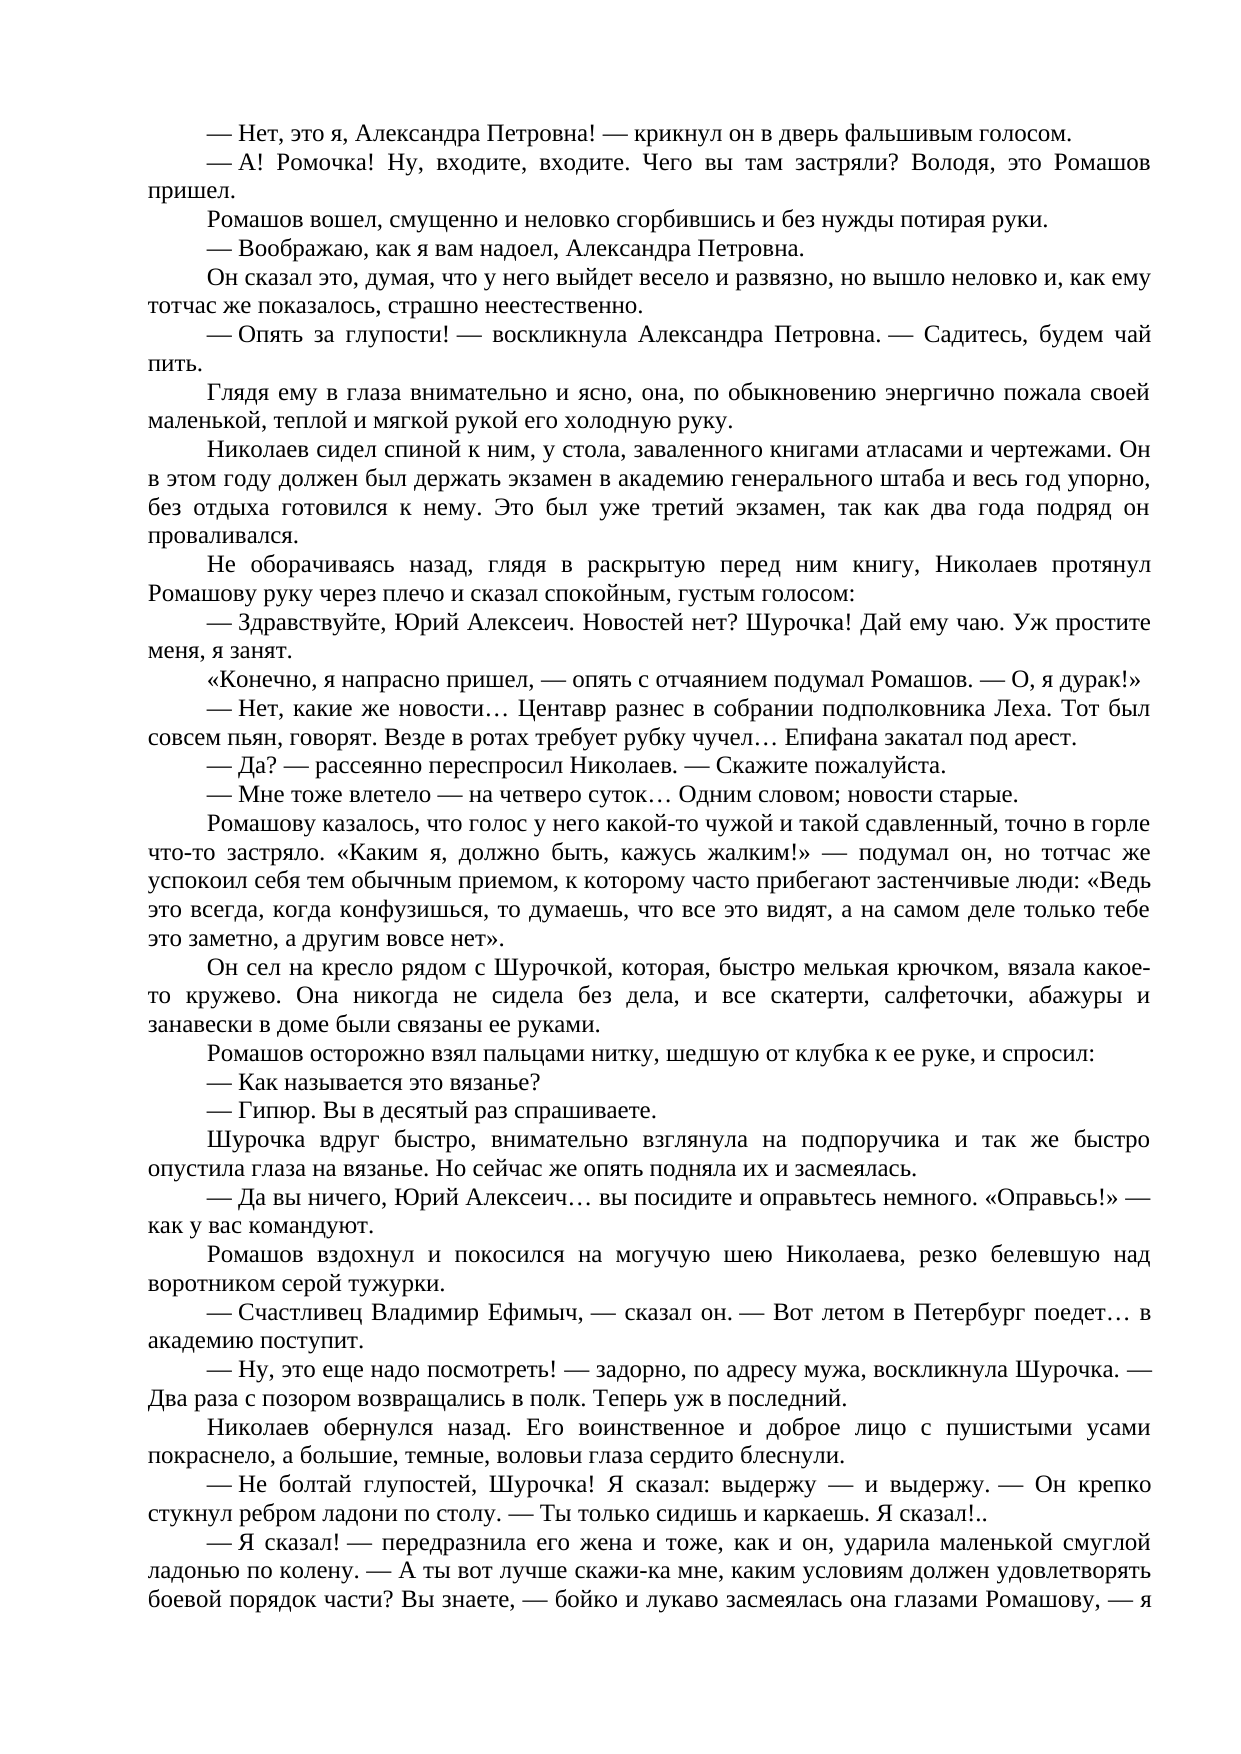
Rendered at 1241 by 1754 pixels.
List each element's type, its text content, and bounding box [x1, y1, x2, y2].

text Николаев сидел спиной к ним, у стола, заваленного книгами атласами и чертежами. Он в этом году должен был держать экзамен в академию генерального штаба и весь год упорно, без отдыха готовился к нему. Это был уже третий экзамен, так как два года подряд он проваливался. [148, 434, 1152, 549]
text Ромашов вошел, смущенно и неловко сгорбившись и без нужды потирая руки. [148, 204, 1152, 233]
text Ромашов осторожно взял пальцами нитку, шедшую от клубка к ее руке, и спросил: [148, 1038, 1152, 1067]
text Он сел на кресло рядом с Шурочкой, которая, быстро мелькая крючком, вязала какое-то кружево. Она никогда не сидела без дела, и все скатерти, салфеточки, абажуры и занавески в доме были связаны ее руками. [148, 952, 1152, 1038]
text Ромашов вздохнул и покосился на могучую шею Николаева, резко белевшую над воротником серой тужурки. [148, 1239, 1152, 1297]
text — А! Ромочка! Ну, входите, входите. Чего вы там застряли? Володя, это Ромашов пришел. [148, 147, 1152, 204]
text — Да вы ничего, Юрий Алексеич… вы посидите и оправьтесь немного. «Оправьсь!» — как у вас командуют. [148, 1182, 1152, 1239]
text — Здравствуйте, Юрий Алексеич. Новостей нет? Шурочка! Дай ему чаю. Уж простите меня, я занят. [148, 607, 1152, 664]
text — Нет, какие же новости… Центавр разнес в собрании подполковника Леха. Тот был совсем пьян, говорят. Везде в ротах требует рубку чучел… Епифана закатал под арест. [148, 693, 1152, 751]
text — Не болтай глупостей, Шурочка! Я сказал: выдержу — и выдержу. — Он крепко стукнул ребром ладони по столу. — Ты только сидишь и каркаешь. Я сказал!.. [148, 1469, 1152, 1527]
text Николаев обернулся назад. Его воинственное и доброе лицо с пушистыми усами покраснело, а большие, темные, воловьи глаза сердито блеснули. [148, 1412, 1152, 1469]
text Шурочка вдруг быстро, внимательно взглянула на подпоручика и так же быстро опустила глаза на вязанье. Но сейчас же опять подняла их и засмеялась. [148, 1124, 1152, 1182]
text «Конечно, я напрасно пришел, — опять с отчаянием подумал Ромашов. — О, я дурак!» [148, 664, 1152, 693]
text — Да? — рассеянно переспросил Николаев. — Скажите пожалуйста. [148, 751, 1152, 779]
text — Нет, это я, Александра Петровна! — крикнул он в дверь фальшивым голосом. [148, 118, 1152, 147]
text Ромашову казалось, что голос у него какой-то чужой и такой сдавленный, точно в горле что-то застряло. «Каким я, должно быть, кажусь жалким!» — подумал он, но тотчас же успокоил себя тем обычным приемом, к которому часто прибегают застенчивые люди: «Ведь это всегда, когда конфузишься, то думаешь, что все это видят, а на самом деле только тебе это заметно, а другим вовсе нет». [148, 808, 1152, 952]
text — Воображаю, как я вам надоел, Александра Петровна. [148, 233, 1152, 262]
text Не оборачиваясь назад, глядя в раскрытую перед ним книгу, Николаев протянул Ромашову руку через плечо и сказал спокойным, густым голосом: [148, 549, 1152, 607]
text — Мне тоже влетело — на четверо суток… Одним словом; новости старые. [148, 779, 1152, 808]
text — Ну, это еще надо посмотреть! — задорно, по адресу мужа, воскликнула Шурочка. — Два раза с позором возвращались в полк. Теперь уж в последний. [148, 1354, 1152, 1412]
text — Я сказал! — передразнила его жена и тоже, как и он, ударила маленькой смуглой ладонью по колену. — А ты вот лучше скажи-ка мне, каким условиям должен удовлетворять боевой порядок части? Вы знаете, — бойко и лукаво засмеялась она глазами Ромашову, — я [148, 1527, 1152, 1613]
text Он сказал это, думая, что у него выйдет весело и развязно, но вышло неловко и, как ему тотчас же показалось, страшно неестественно. [148, 262, 1152, 319]
text — Гипюр. Вы в десятый раз спрашиваете. [148, 1096, 1152, 1124]
text — Опять за глупости! — воскликнула Александра Петровна. — Садитесь, будем чай пить. [148, 319, 1152, 377]
text Глядя ему в глаза внимательно и ясно, она, по обыкновению энергично пожала своей маленькой, теплой и мягкой рукой его холодную руку. [148, 377, 1152, 434]
text — Как называется это вязанье? [148, 1067, 1152, 1096]
text — Счастливец Владимир Ефимыч, — сказал он. — Вот летом в Петербург поедет… в академию поступит. [148, 1297, 1152, 1354]
